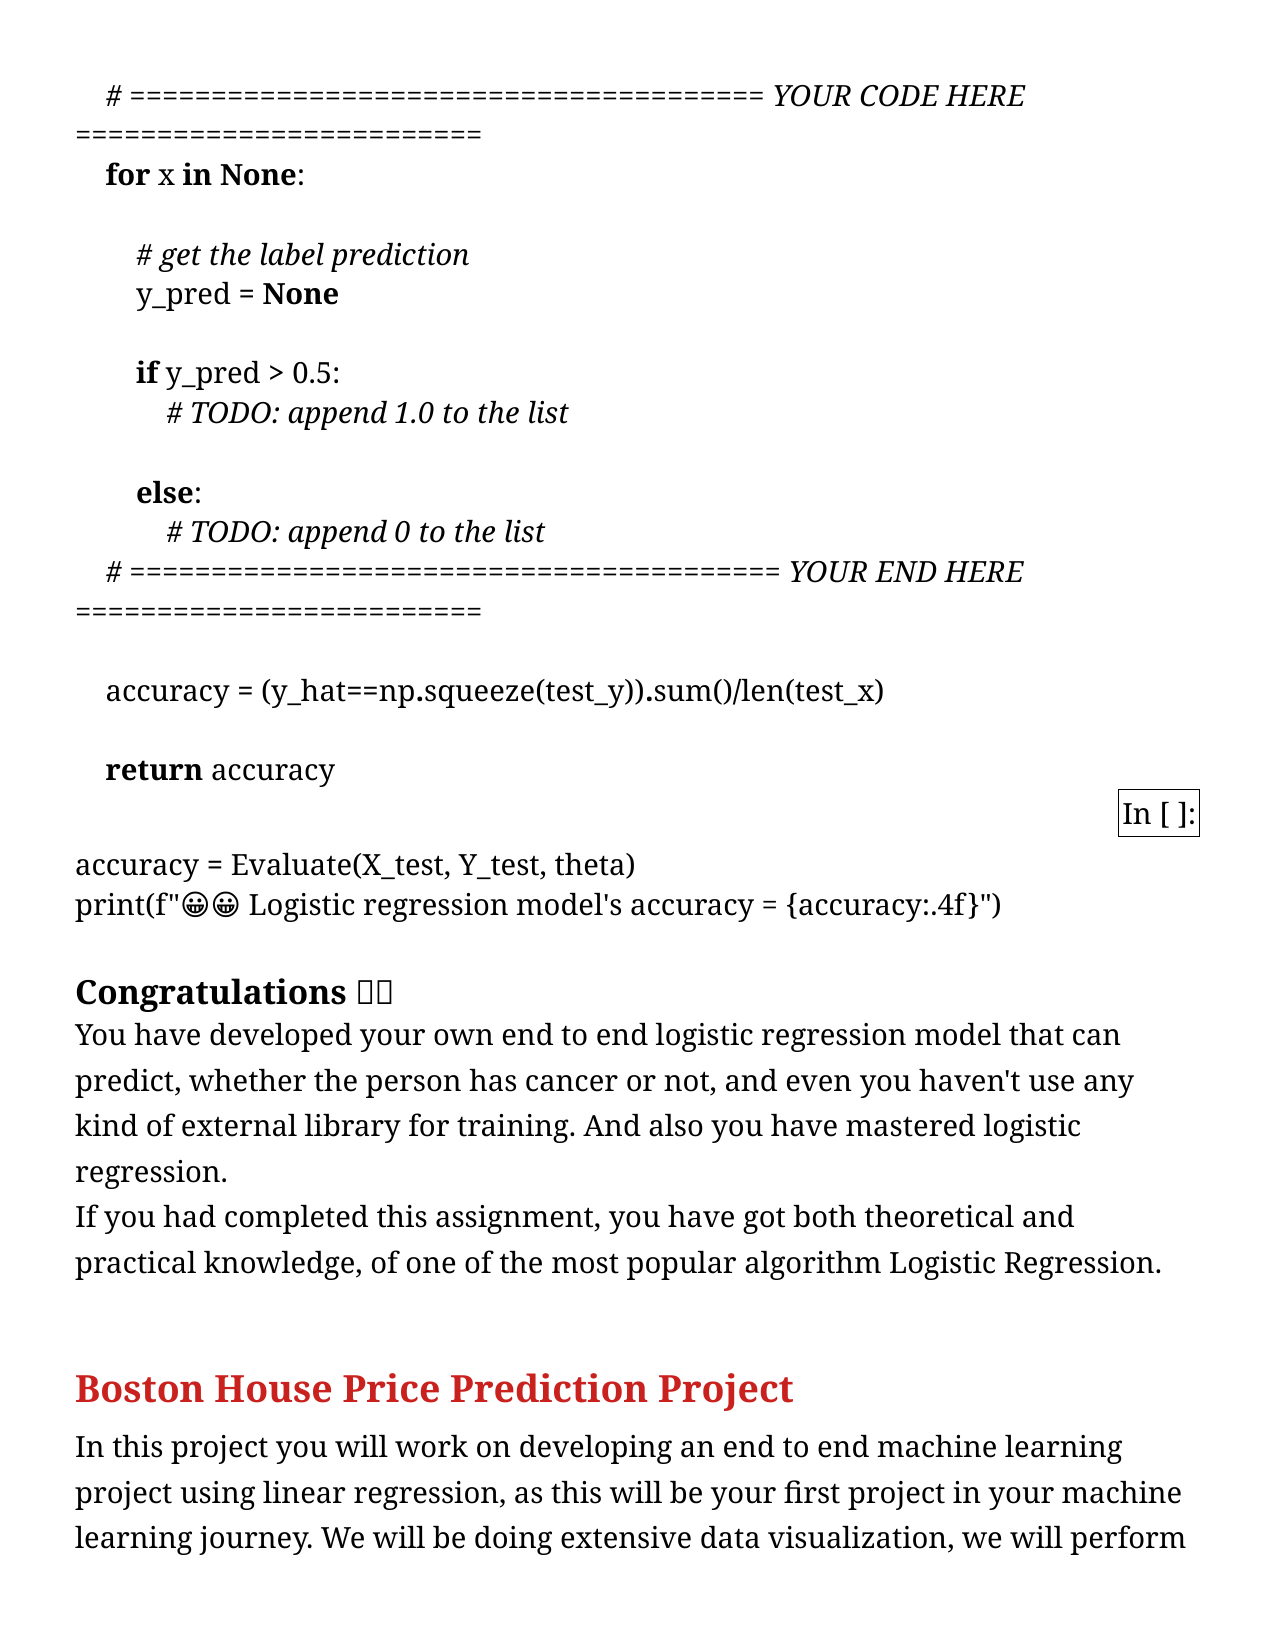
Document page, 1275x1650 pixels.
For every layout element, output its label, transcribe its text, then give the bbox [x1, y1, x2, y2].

text return accuracy [75, 750, 1200, 789]
text if y_pred > 0.5: [75, 353, 1200, 392]
text In [ ]: [1119, 790, 1199, 836]
text If you had completed this assignment, you have got both theoretical and practical knowledge, of one of the most popular algorithm Logistic Regression. [75, 1197, 1200, 1282]
text In this project you will work on developing an end to end machine learning project using linear regression, as this will be your first project in your machine learning journey. We will be doing extensive data visualization, we will perform [75, 1426, 1200, 1557]
text # TODO: append 0 to the list [75, 512, 1200, 551]
text # TODO: append 1.0 to the list [75, 392, 1200, 432]
text # ======================================= YOUR CODE HERE ========================= [75, 75, 1200, 154]
text [75, 789, 1118, 837]
text print(f"😀😀 Logistic regression model's accuracy = {accuracy:.4f}") [75, 884, 1200, 923]
text # get the label prediction [75, 234, 1200, 273]
text y_pred = None [75, 273, 1200, 313]
subtitle Boston House Price Prediction Project [75, 1363, 1200, 1414]
text else: [75, 472, 1200, 512]
text for x in None: [75, 154, 1200, 194]
text You have developed your own end to end logistic regression model that can predict, whether the person has cancer or not, and even you haven't use any kind of external library for training. And also you have mastered logistic regression. [75, 1014, 1200, 1191]
text accuracy = Evaluate(X_test, Y_test, theta) [75, 844, 1200, 884]
subtitle Congratulations 🎉🎉 [75, 969, 1200, 1014]
text accuracy = (y_hat==np.squeeze(test_y)).sum()/len(test_x) [75, 670, 1200, 710]
text # ======================================== YOUR END HERE ========================= [75, 551, 1200, 631]
